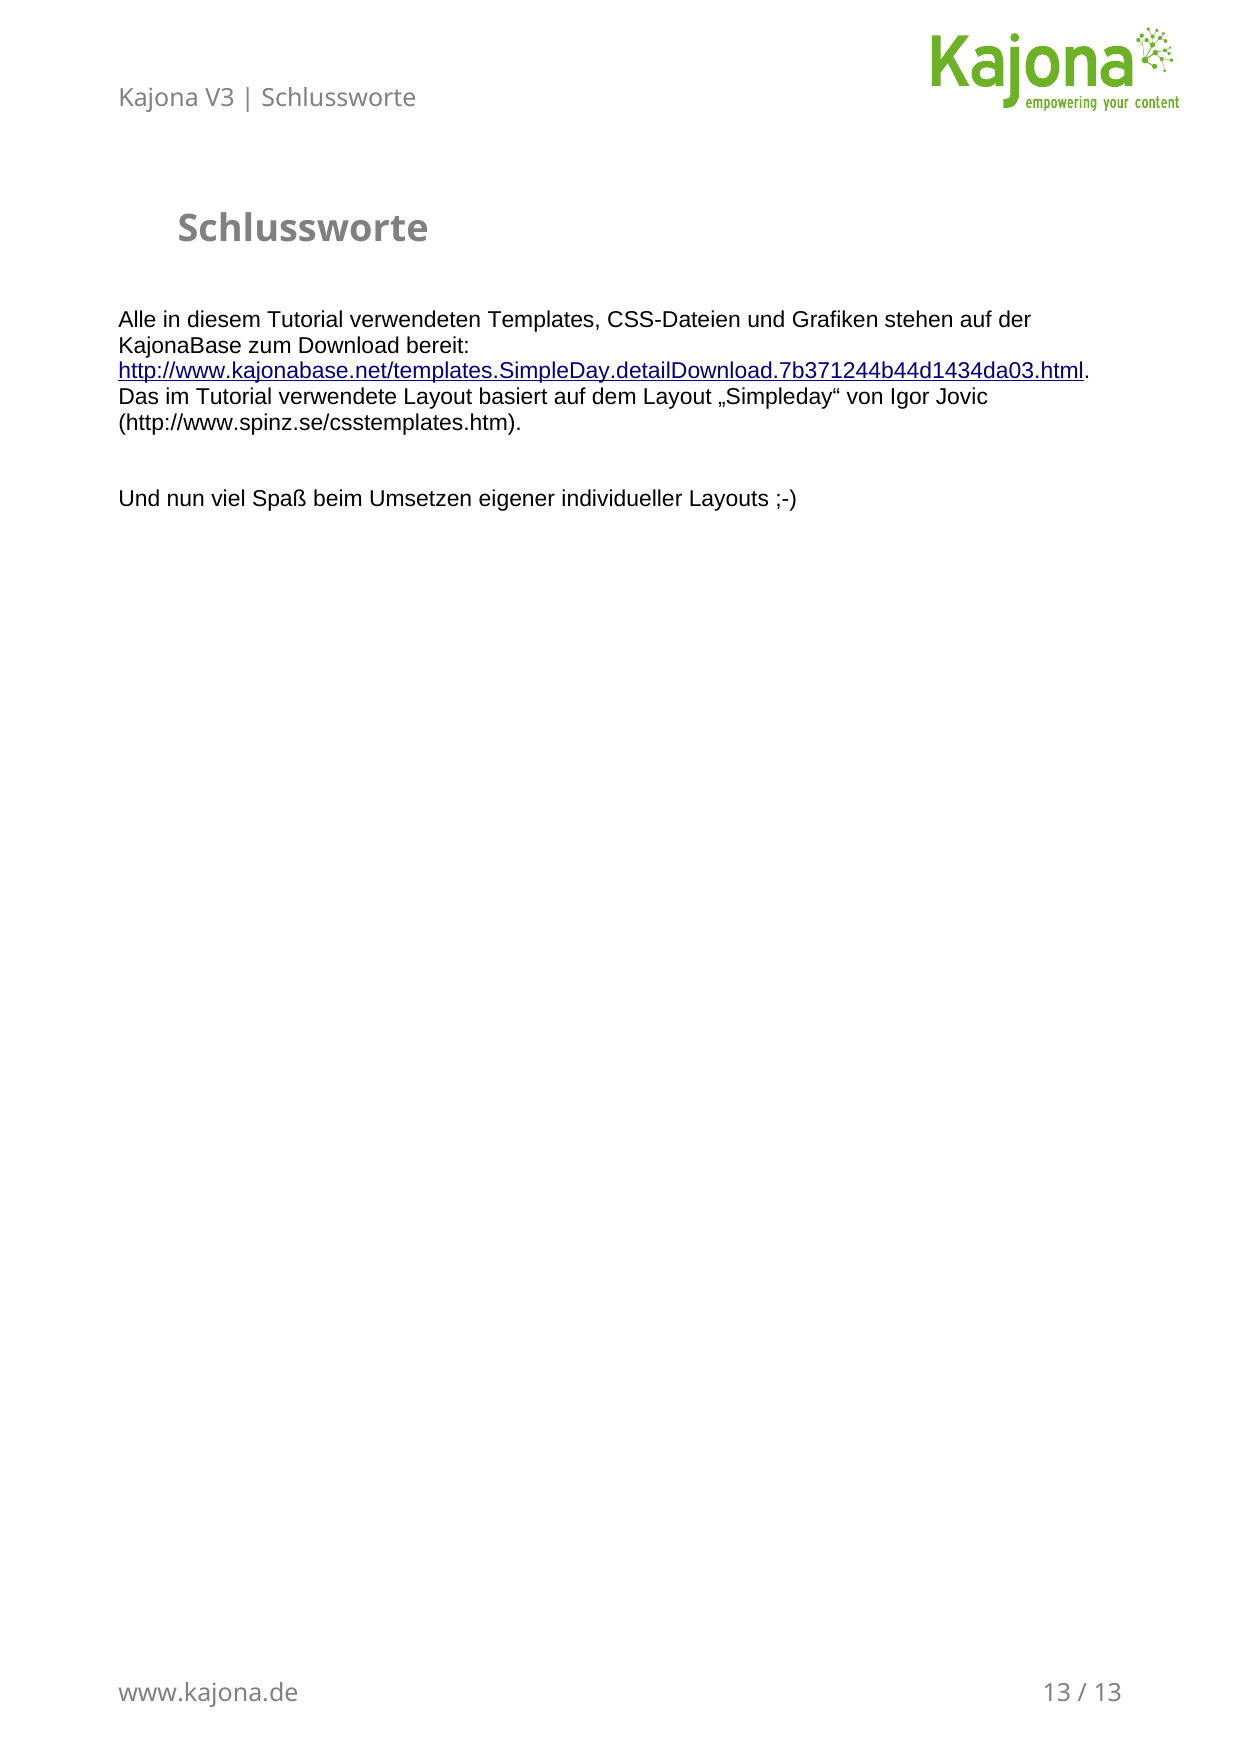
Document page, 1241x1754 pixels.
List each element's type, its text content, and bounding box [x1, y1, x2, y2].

text Alle in diesem Tutorial verwendeten Templates, CSS-Dateien und Grafiken stehen auf der KajonaBase zum Download bereit: http://www.kajonabase.net/templates.SimpleDay.detailDownload.7b371244b44d1434da03.html. Das im Tutorial verwendete Layout basiert auf dem Layout „Simpleday“ von Igor Jovic (http://www.spinz.se/csstemplates.htm). [118, 307, 1122, 435]
subtitle Schlussworte [118, 201, 1122, 253]
text Und nun viel Spaß beim Umsetzen eigener individueller Layouts ;-) [118, 486, 1122, 511]
